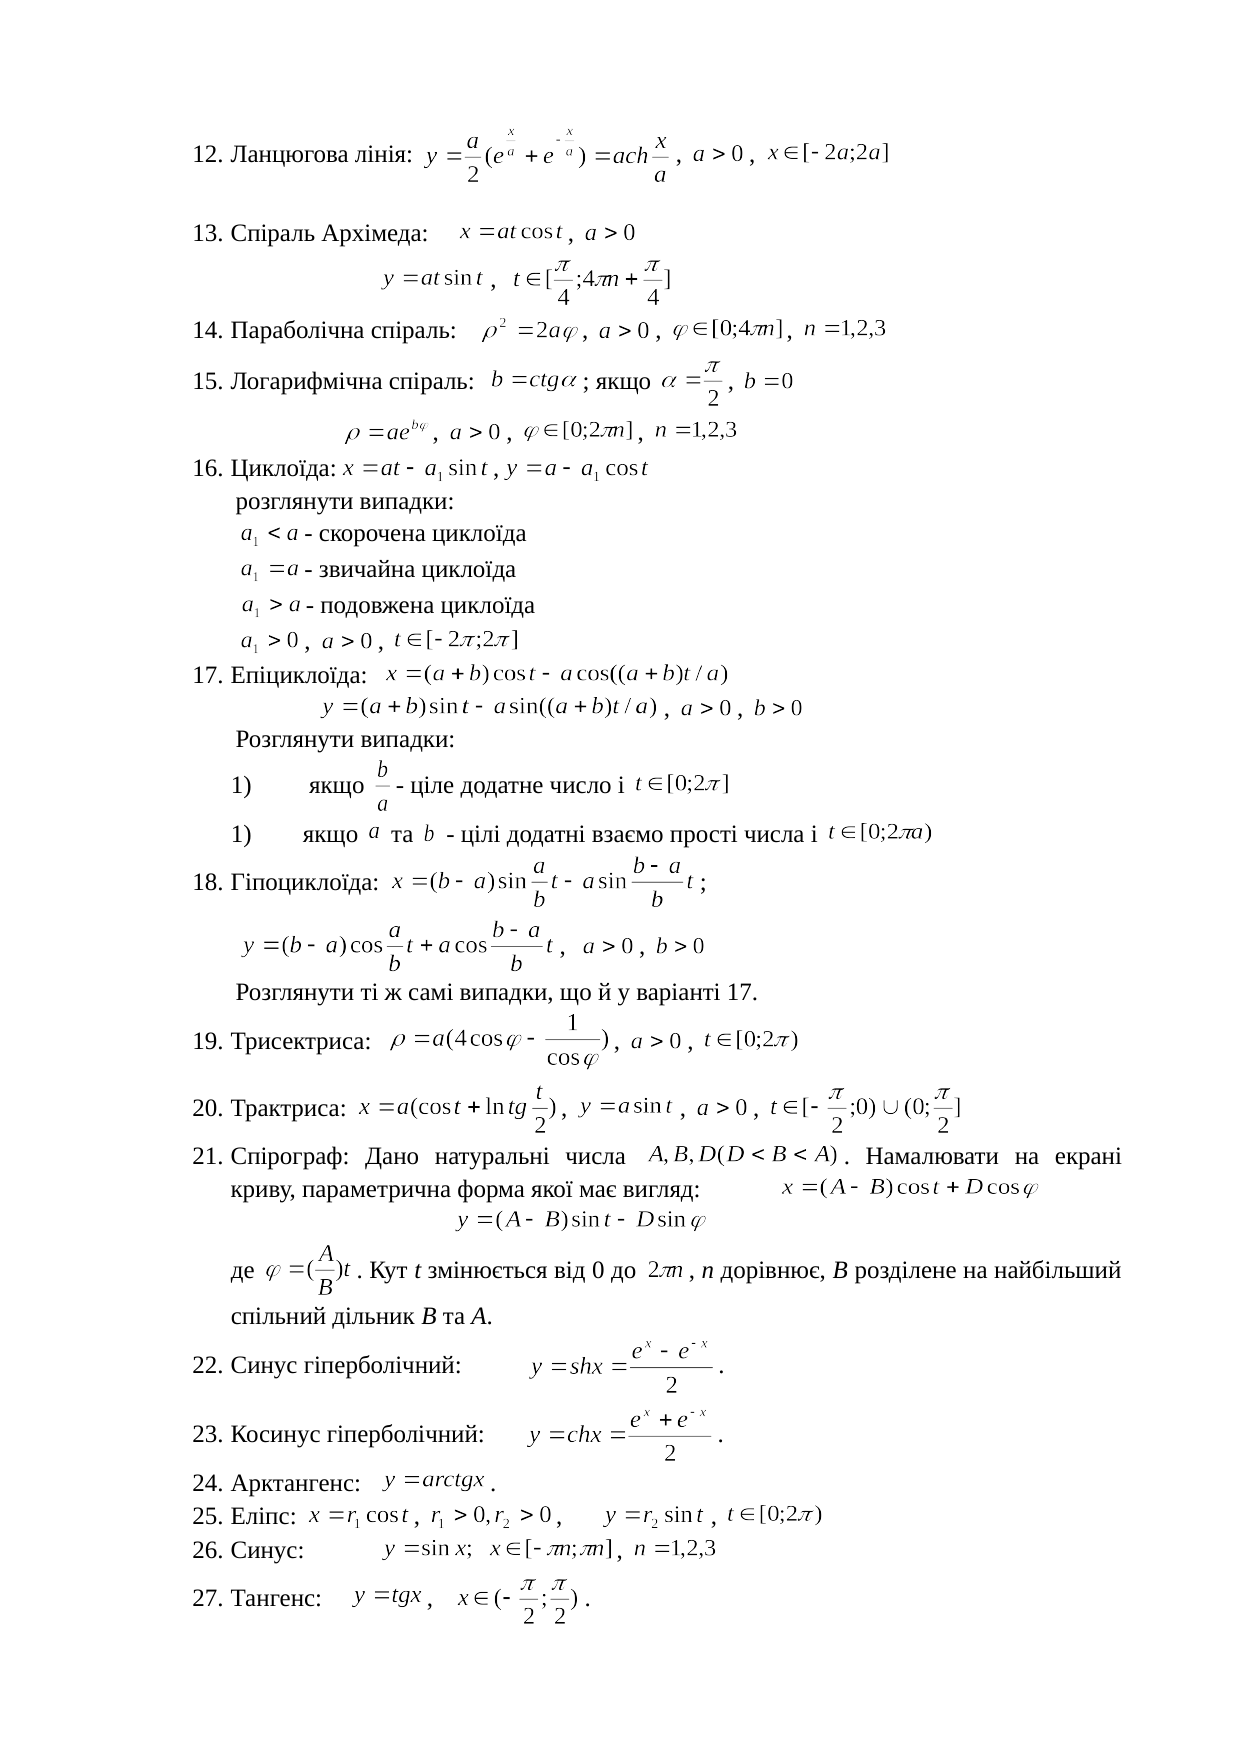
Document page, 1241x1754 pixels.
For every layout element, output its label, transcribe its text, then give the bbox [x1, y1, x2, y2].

list Трисектриса: , , [192, 1006, 1122, 1075]
list Арктангенс: . [192, 1467, 1122, 1497]
list Трактриса: , , , [192, 1075, 1122, 1139]
text - подовжена циклоїда [118, 587, 1122, 622]
list Спіраль Архімеда: , [192, 217, 1122, 247]
list Синус: , [192, 1533, 1122, 1566]
text - звичайна циклоїда [118, 551, 1122, 587]
list Циклоїда:, [192, 450, 1122, 486]
text , , , [118, 412, 1122, 450]
list Тангенс: , . [192, 1566, 1122, 1630]
text - скорочена циклоїда [118, 515, 1122, 551]
text де . Кут t змінюється від 0 до , n дорівнює, B розділене на найбільший спільний дільник B та A. [231, 1237, 1122, 1330]
list якщо та - цілі додатні взаємо прості числа і [229, 817, 1122, 849]
list Логарифмічна спіраль: ; якщо , [192, 348, 1122, 412]
list Параболічна спіраль: , , , [192, 311, 1122, 348]
text , [118, 247, 1122, 311]
list Еліпс: , , , [192, 1497, 1122, 1533]
text , , [118, 691, 1122, 724]
list Ланцюгова лінія: , , [192, 118, 1122, 188]
list Косинус гіперболічний: . [192, 1399, 1122, 1467]
text Розглянути ті ж самі випадки, що й у варіанті 17. [118, 977, 1122, 1006]
list Синус гіперболічний: . [192, 1330, 1122, 1399]
list Спірограф: Дано натуральні числа . Намалювати на екрані криву, параметрична форма якої має вигляд: [192, 1139, 1122, 1204]
text , , [192, 913, 1122, 977]
text Розглянути випадки: [192, 724, 1122, 753]
text , , [118, 622, 1122, 658]
text розглянути випадки: [118, 486, 1122, 515]
list Гіпоциклоїда: ; [192, 849, 1122, 913]
list якщо - ціле додатне число і [229, 753, 1122, 817]
list Епіциклоїда: [192, 658, 1122, 691]
